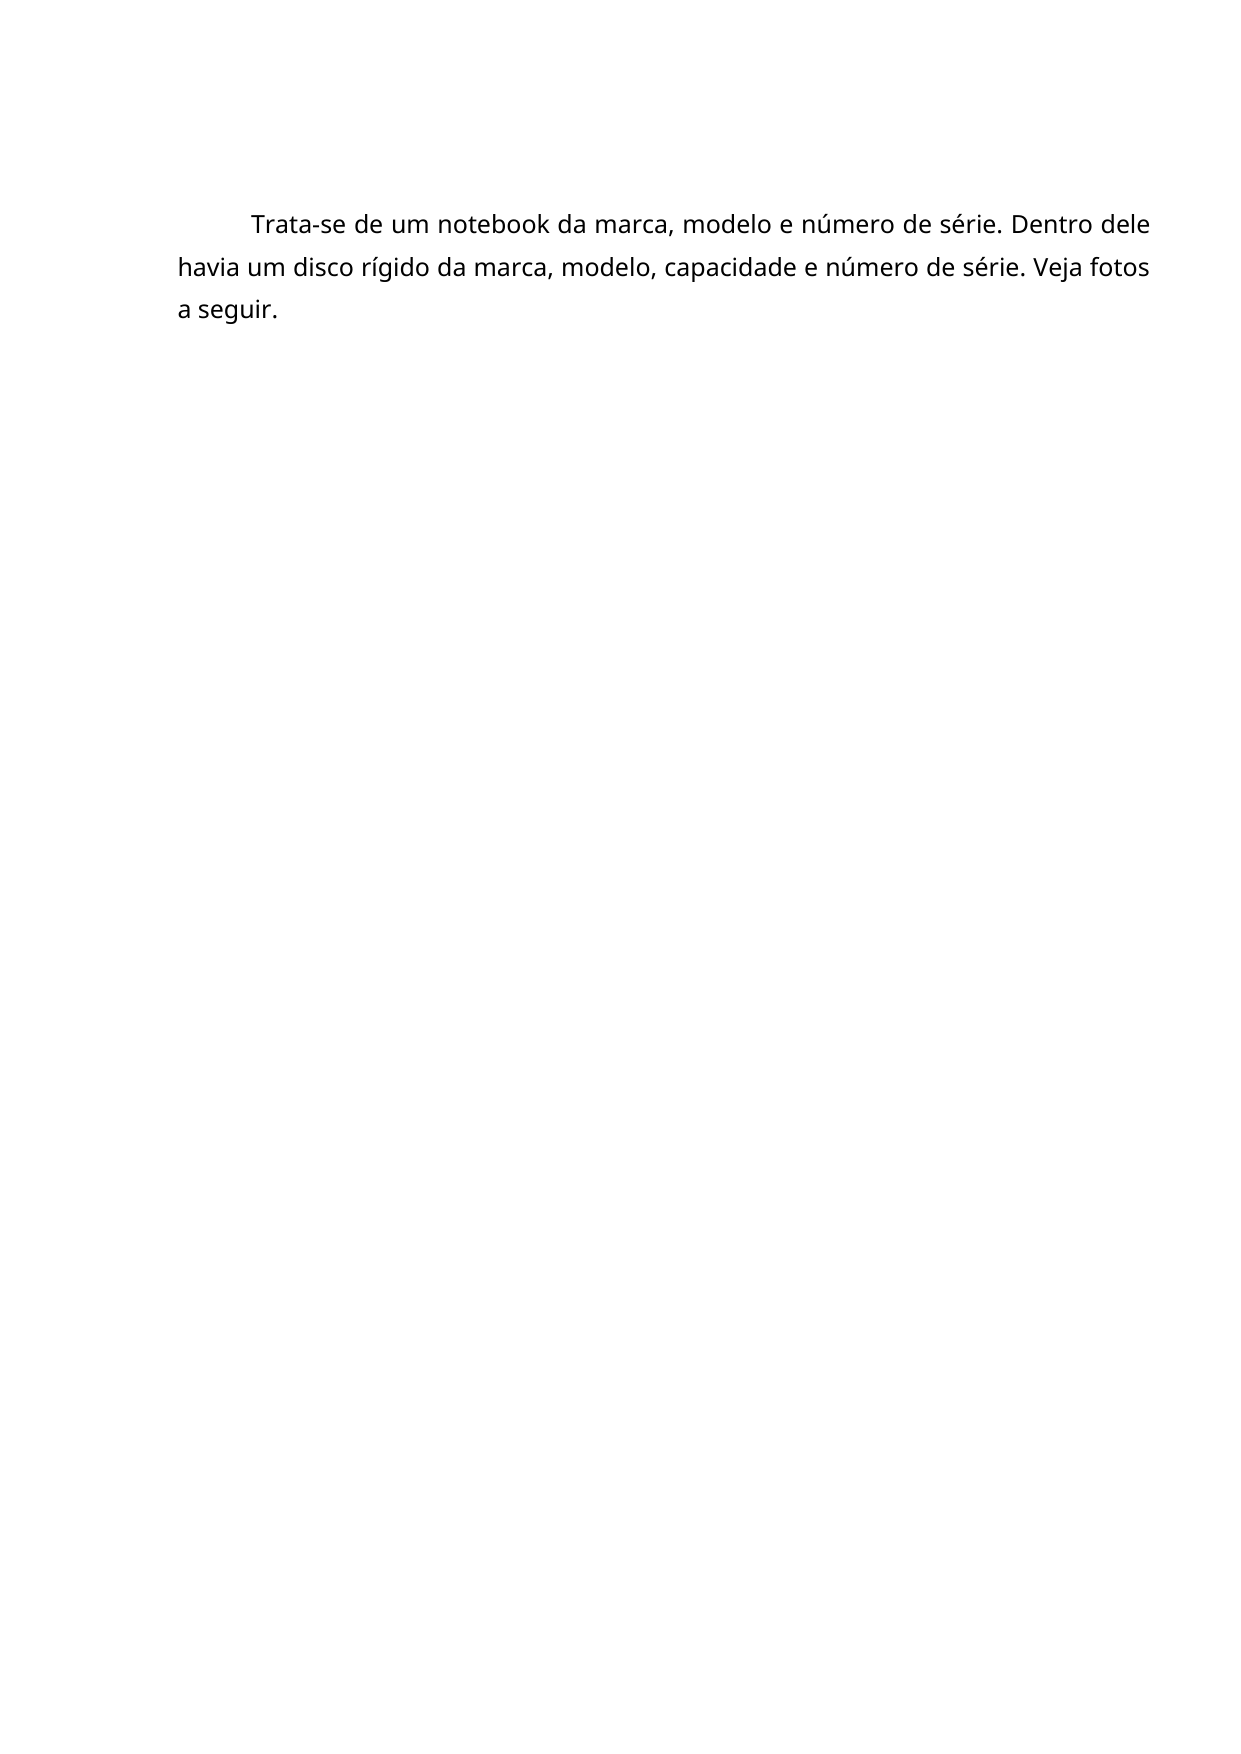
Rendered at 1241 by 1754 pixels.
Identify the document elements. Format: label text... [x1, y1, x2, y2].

text Trata-se de um notebook da marca, modelo e número de série. Dentro dele havia um disco rígido da marca, modelo, capacidade e número de série. Veja fotos a seguir. [177, 207, 1152, 326]
